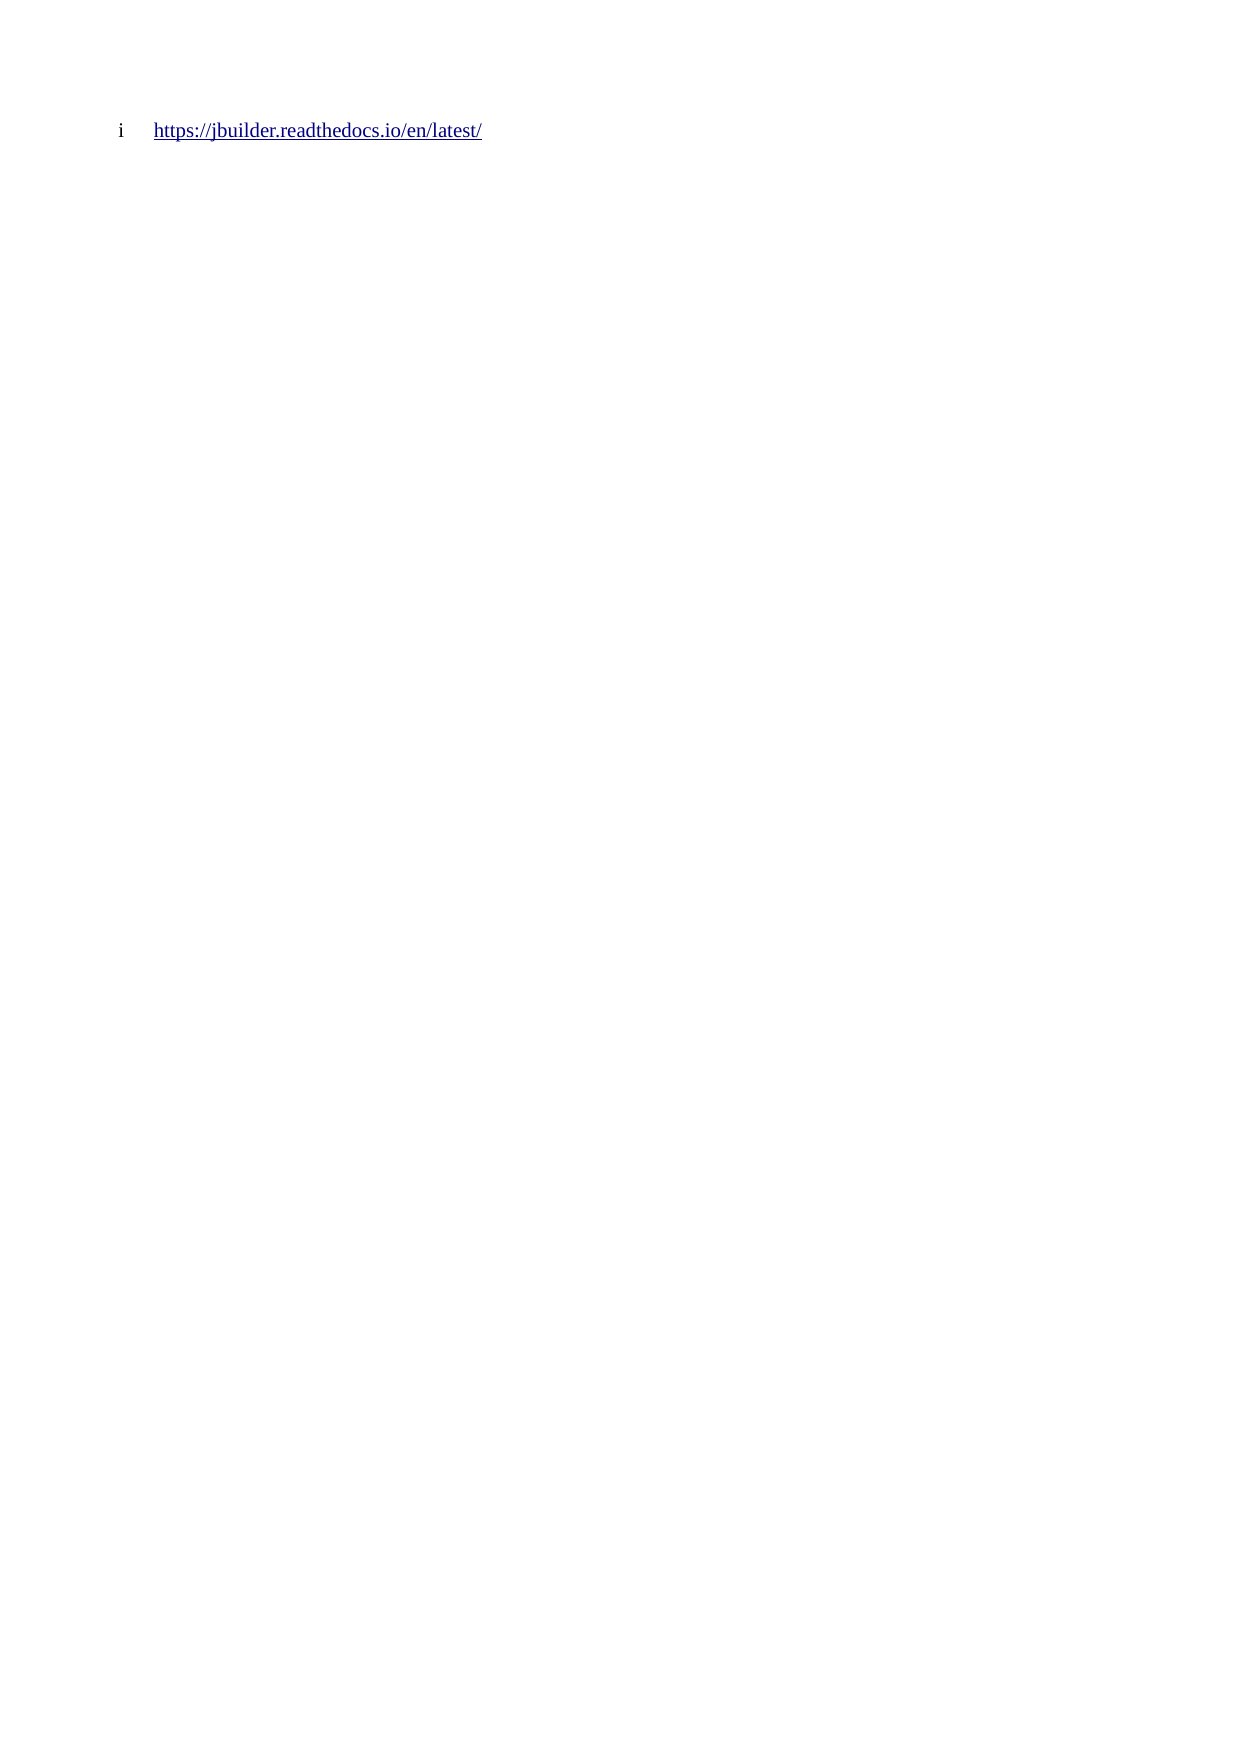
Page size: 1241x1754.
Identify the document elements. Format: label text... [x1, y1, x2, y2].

text https://jbuilder.readthedocs.io/en/latest/ [118, 118, 1122, 142]
